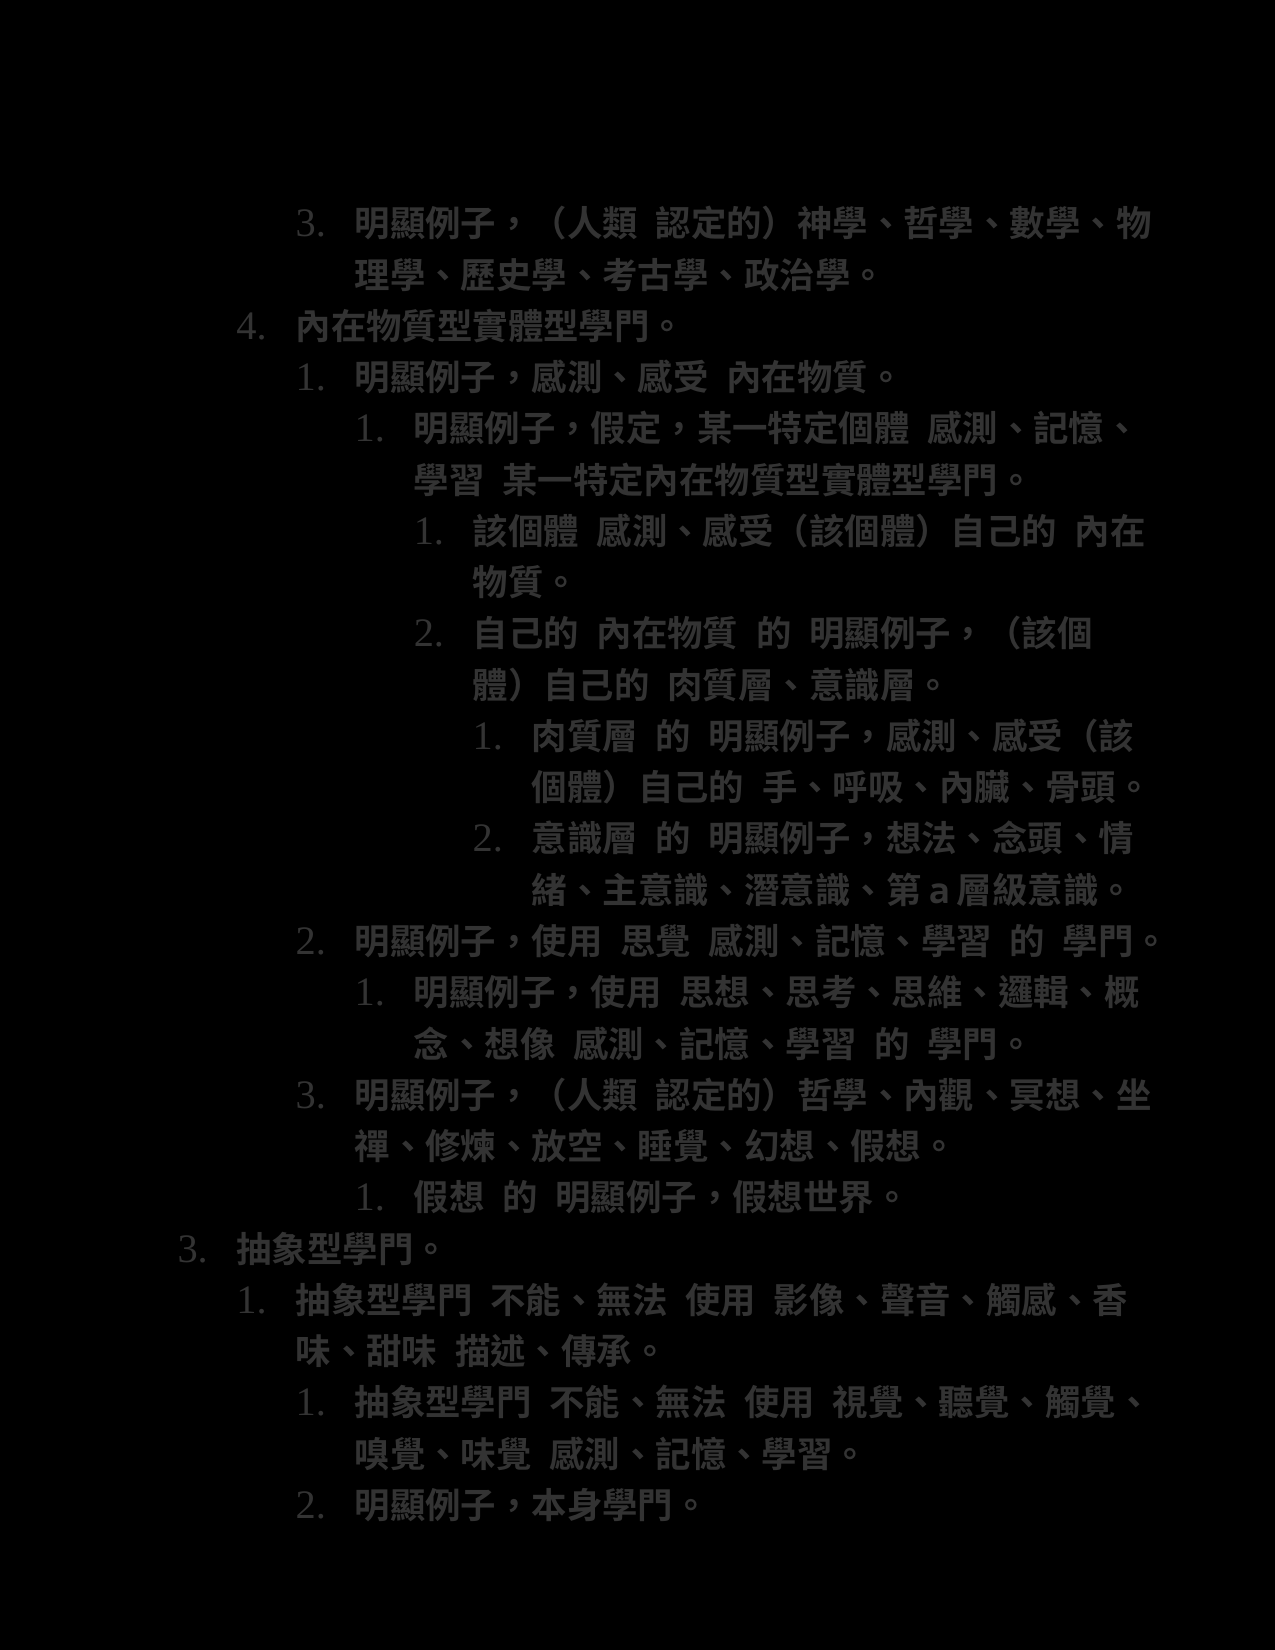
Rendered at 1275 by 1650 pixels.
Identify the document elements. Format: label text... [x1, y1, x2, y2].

list 肉質層 的 明顯例子，感測、感受（該個體）自己的 手、呼吸、內臟、骨頭。 [472, 708, 1157, 811]
list 明顯例子，使用 思覺 感測、記憶、學習 的 學門。 [295, 913, 1157, 965]
list 抽象型學門 不能、無法 使用 影像、聲音、觸感、香味、甜味 描述、傳承。 [236, 1272, 1157, 1375]
list 明顯例子，使用 思想、思考、思維、邏輯、概念、想像 感測、記憶、學習 的 學門。 [354, 965, 1157, 1067]
list 明顯例子，（人類 認定的）神學、哲學、數學、物理學、歷史學、考古學、政治學。 [295, 196, 1157, 298]
list 抽象型學門。 [177, 1221, 1157, 1272]
list 明顯例子，假定，某一特定個體 感測、記憶、學習 某一特定內在物質型實體型學門。 [354, 401, 1157, 503]
list 該個體 感測、感受（該個體）自己的 內在物質。 [413, 503, 1157, 606]
list 明顯例子，感測、感受 內在物質。 [295, 349, 1157, 401]
list 明顯例子，本身學門。 [295, 1477, 1157, 1528]
list 內在物質型實體型學門。 [236, 298, 1157, 349]
list 明顯例子，（人類 認定的）哲學、內觀、冥想、坐禪、修煉、放空、睡覺、幻想、假想。 [295, 1067, 1157, 1170]
list 抽象型學門 不能、無法 使用 視覺、聽覺、觸覺、嗅覺、味覺 感測、記憶、學習。 [295, 1375, 1157, 1477]
list 假想 的 明顯例子，假想世界。 [354, 1170, 1157, 1221]
list 意識層 的 明顯例子，想法、念頭、情緒、主意識、潛意識、第a層級意識。 [472, 811, 1157, 913]
list 自己的 內在物質 的 明顯例子，（該個體）自己的 肉質層、意識層。 [413, 606, 1157, 708]
